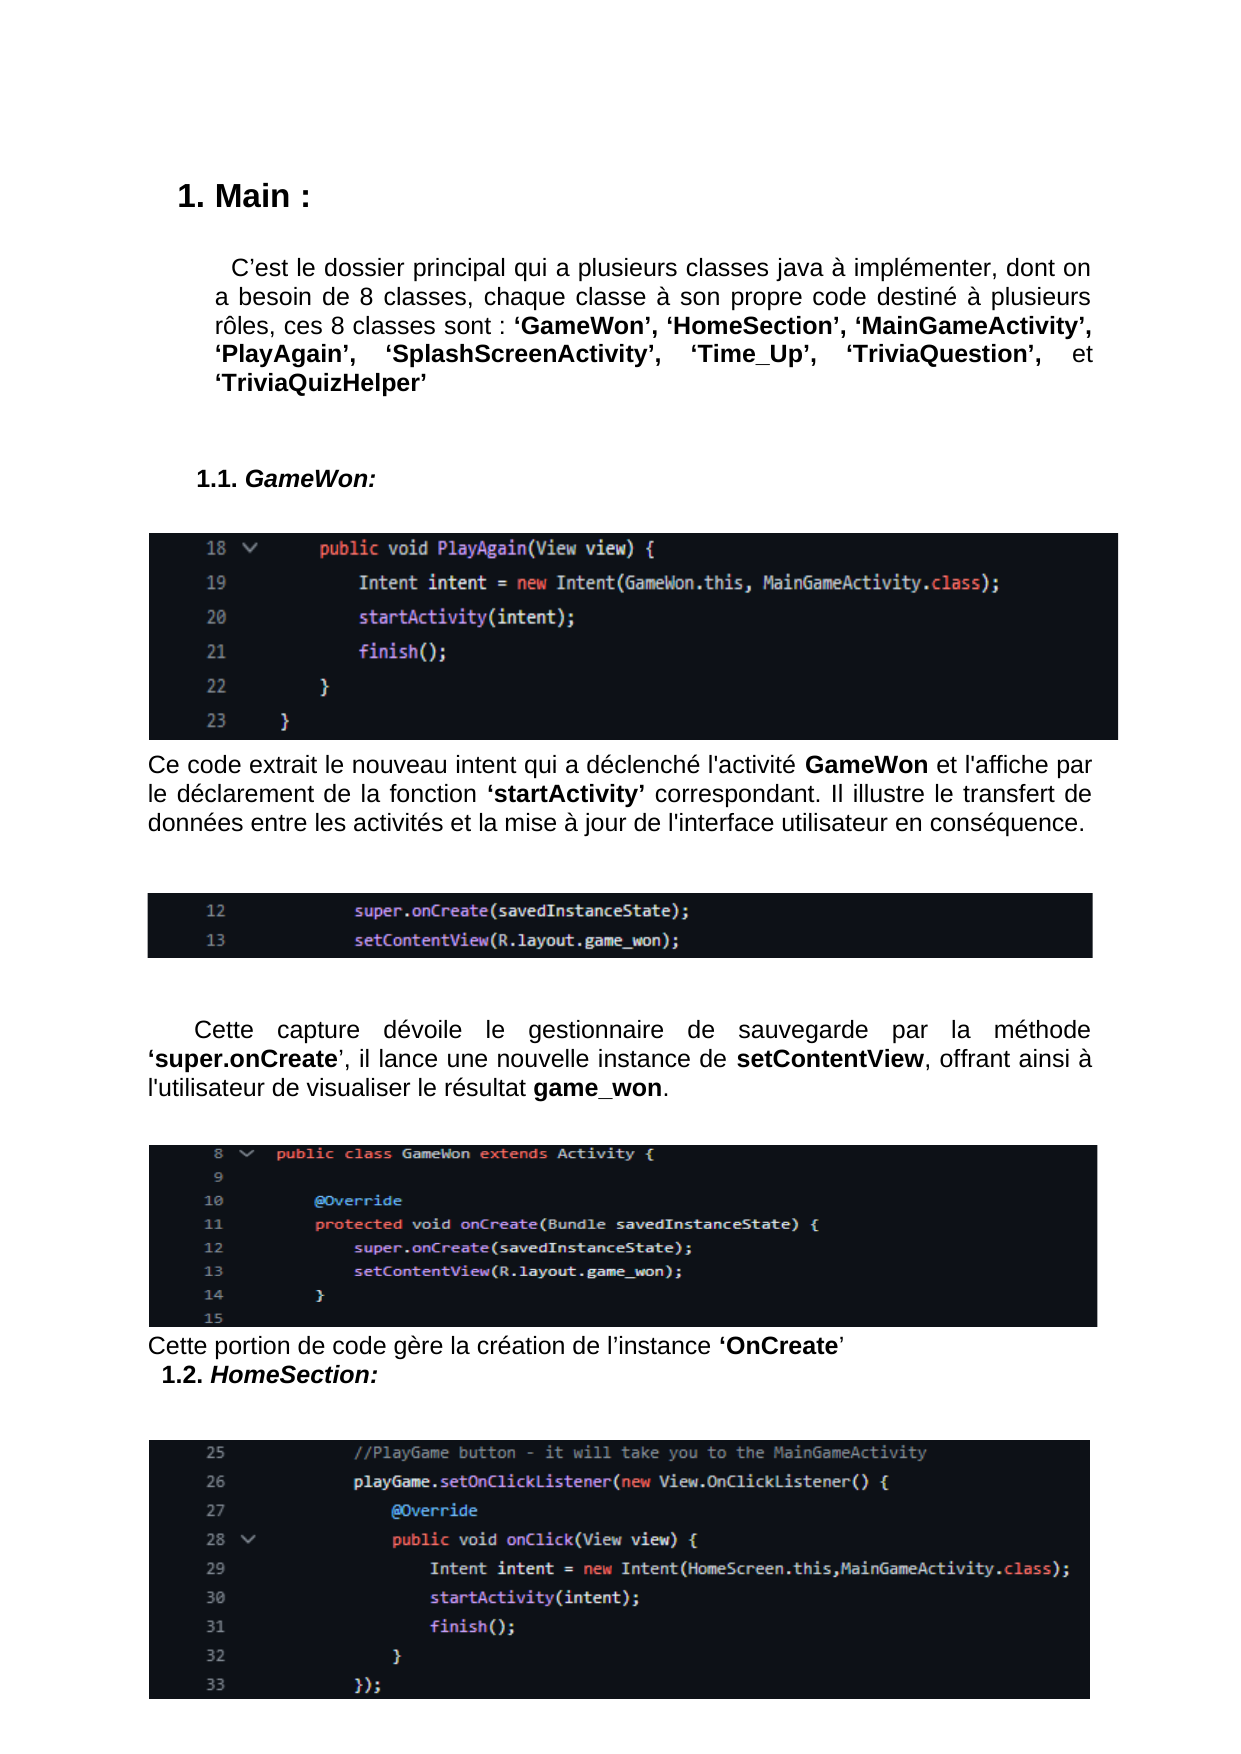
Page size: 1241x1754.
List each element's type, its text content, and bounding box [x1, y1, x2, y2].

list C’est le dossier principal qui a plusieurs classes java à implémenter, dont on a besoin de 8 classes, chaque classe à son propre code destiné à plusieurs rôles, ces 8 classes sont : ‘GameWon’, ‘HomeSection’, ‘MainGameActivity’, ‘PlayAgain’, ‘SplashScreenActivity’, ‘Time_Up’, ‘TriviaQuestion’, et ‘TriviaQuizHelper’ [214, 253, 1093, 397]
text 1.2. HomeSection: [148, 1359, 1093, 1388]
text Ce code extrait le nouveau intent qui a déclenché l'activité GameWon et l'affiche par le déclarement de la fonction ‘startActivity’ correspondant. Il illustre le transfert de données entre les activités et la mise à jour de l'interface utilisateur en conséquence. [148, 578, 1093, 836]
list GameWon: [196, 464, 1093, 493]
text Cette capture dévoile le gestionnaire de sauvegarde par la méthode ‘super.onCreate’, il lance une nouvelle instance de setContentView, offrant ainsi à l'utilisateur de visualiser le résultat game_won. [148, 1015, 1093, 1102]
text Cette portion de code gère la création de l’instance ‘OnCreate’ [148, 1158, 1093, 1359]
list Main : [177, 176, 1093, 215]
